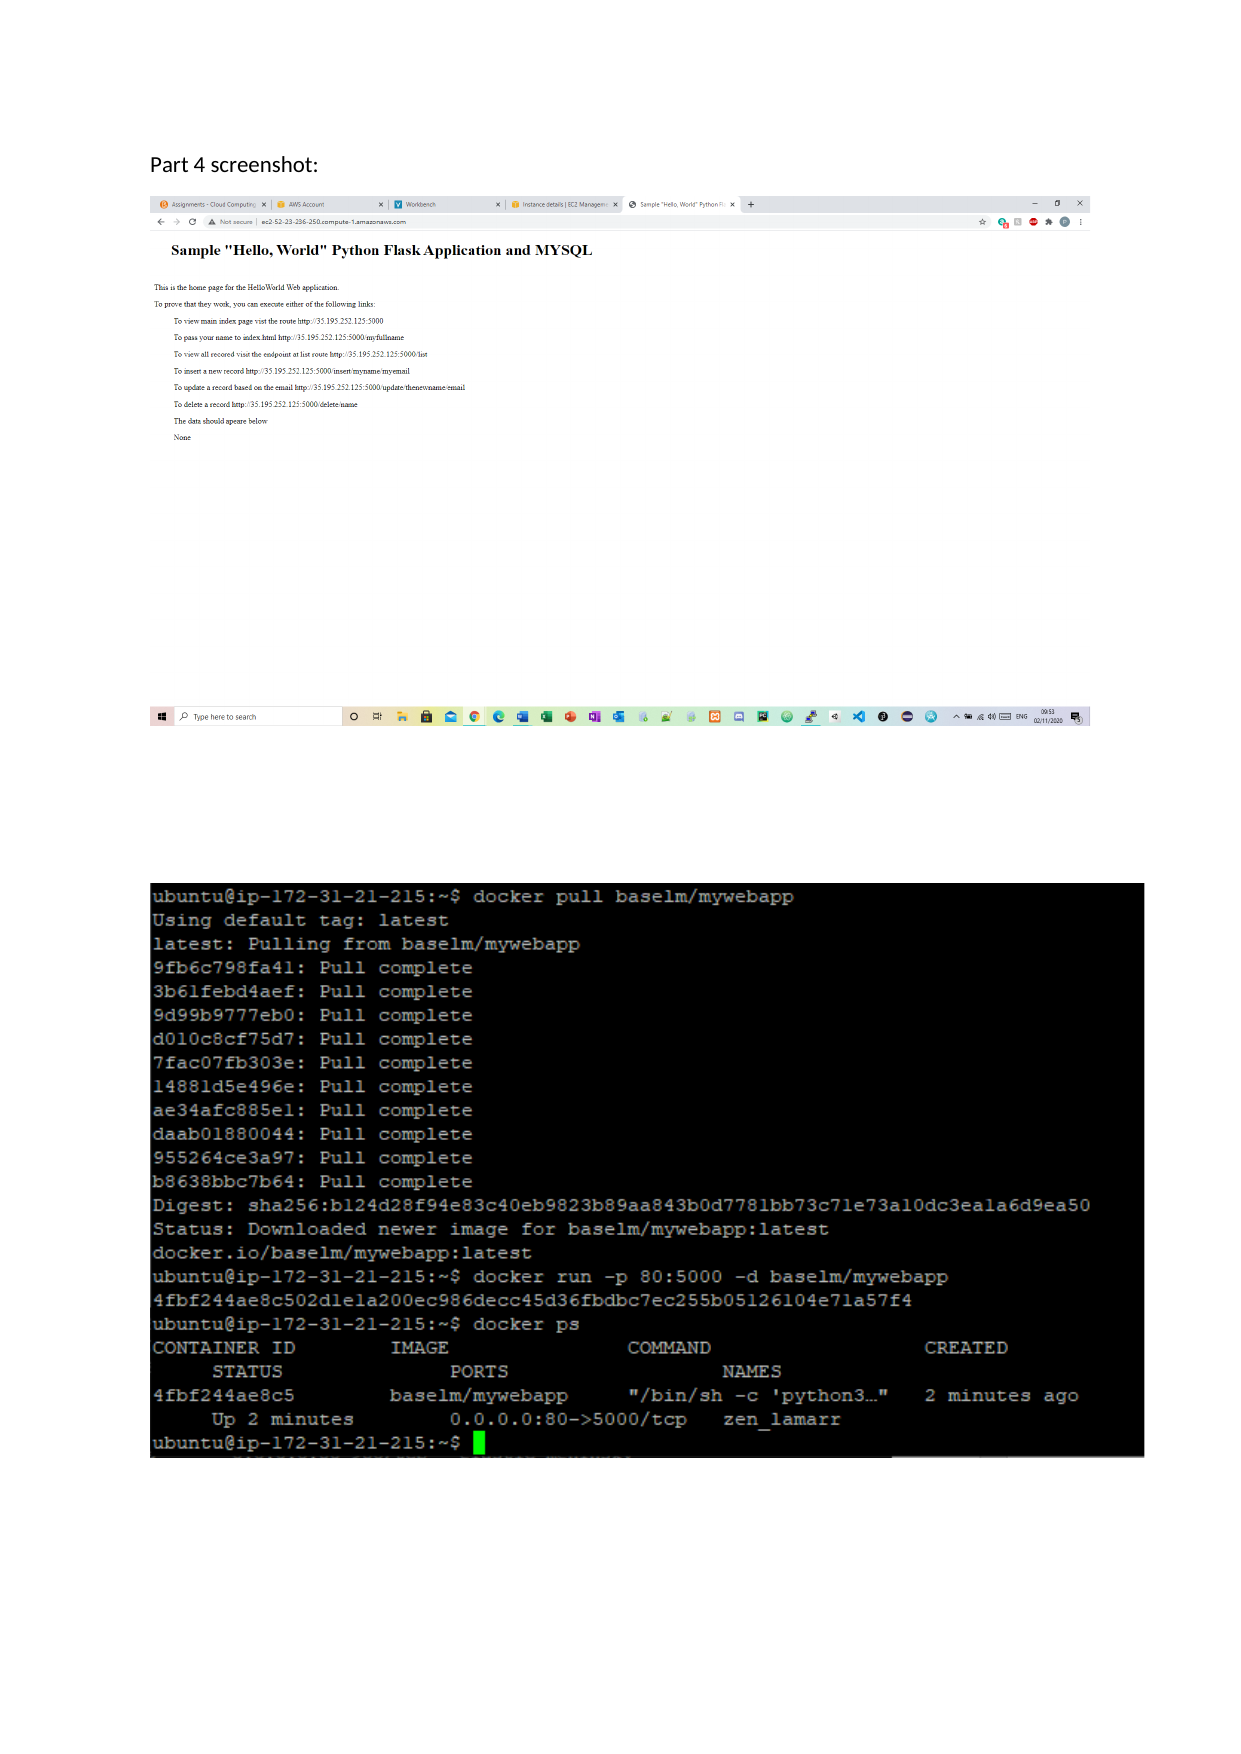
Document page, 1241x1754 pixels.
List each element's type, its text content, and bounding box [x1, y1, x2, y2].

text Part 4 screenshot: [150, 150, 1090, 178]
